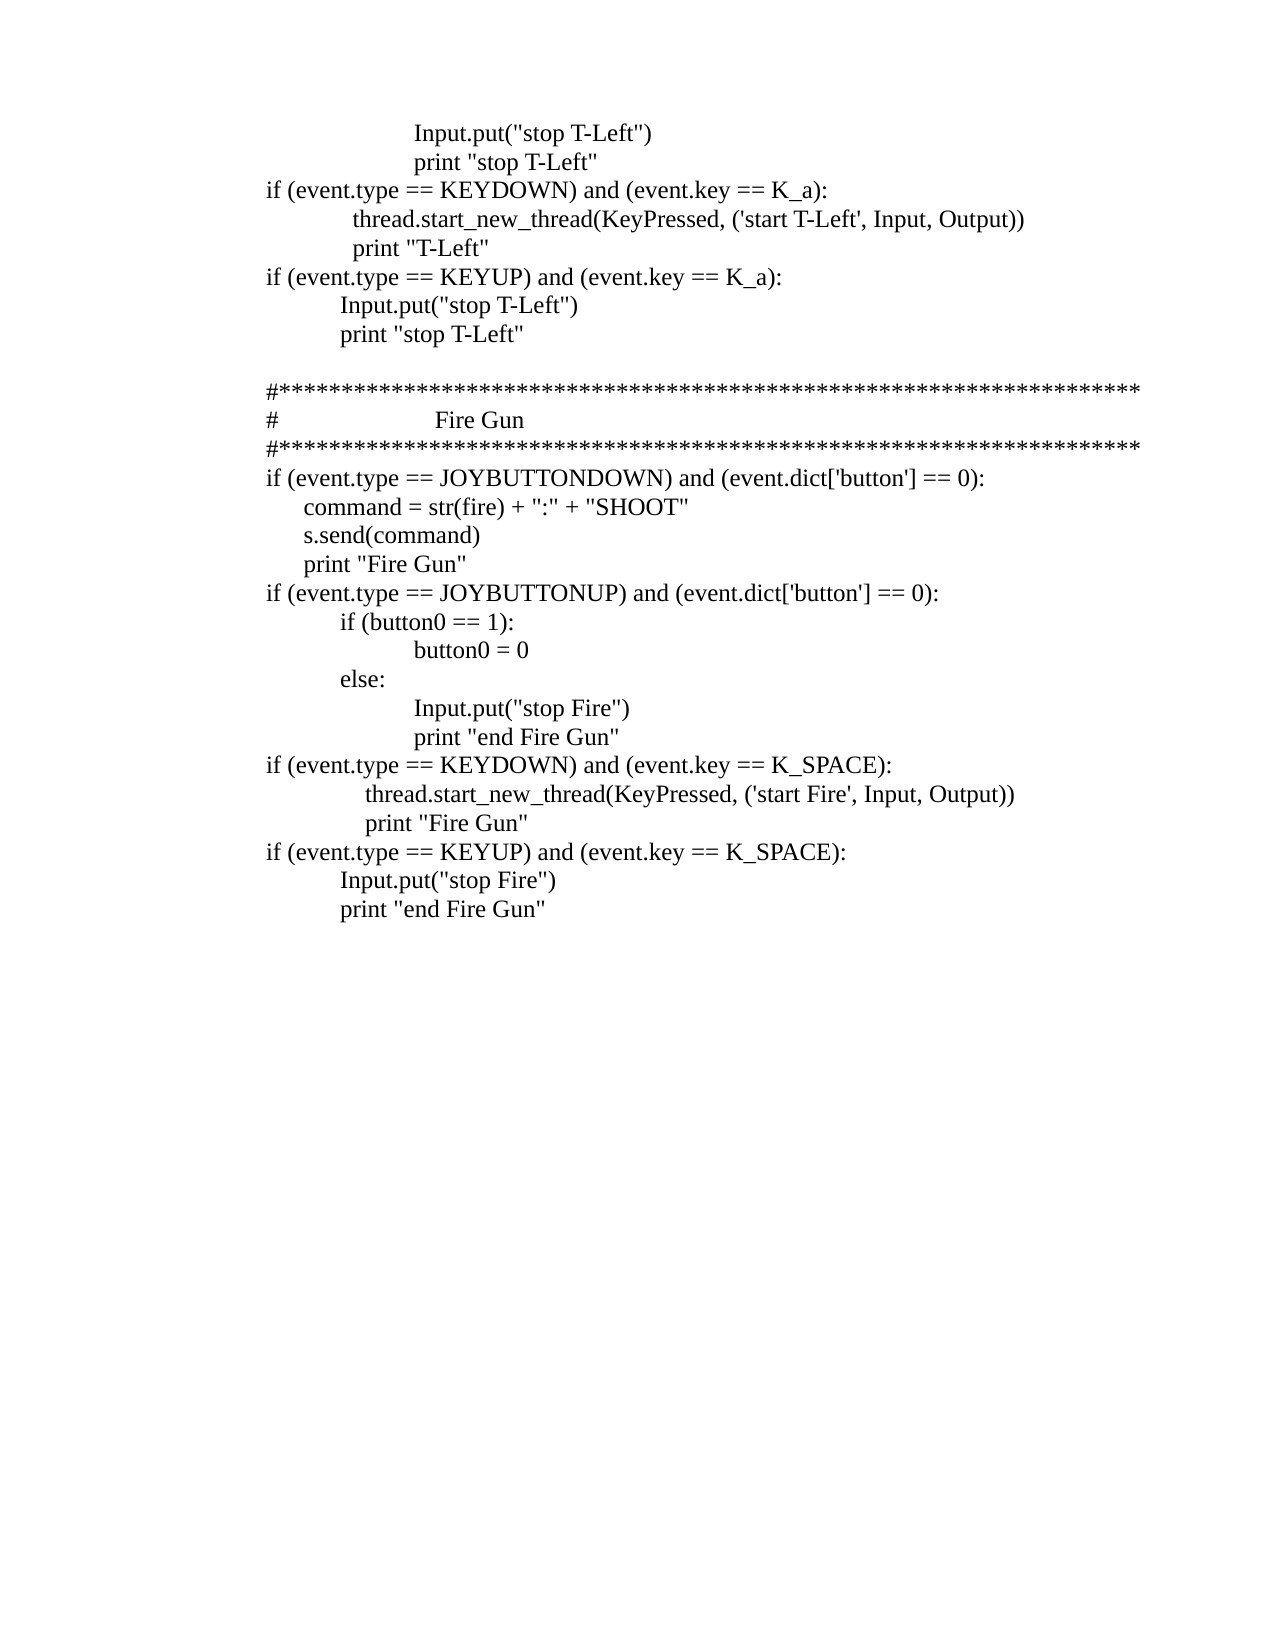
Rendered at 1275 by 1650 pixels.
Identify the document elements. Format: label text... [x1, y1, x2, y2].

text if (event.type == KEYDOWN) and (event.key == K_a): [118, 176, 1157, 204]
text if (event.type == KEYUP) and (event.key == K_SPACE): [118, 837, 1157, 866]
text Input.put("stop T-Left") [118, 291, 1157, 319]
text print "T-Left" [118, 233, 1157, 262]
text else: [118, 664, 1157, 693]
text Input.put("stop Fire") [118, 866, 1157, 894]
text command = str(fire) + ":" + "SHOOT" [118, 492, 1157, 521]
text print "stop T-Left" [118, 147, 1157, 176]
text print "stop T-Left" [118, 319, 1157, 348]
text print "end Fire Gun" [118, 722, 1157, 751]
text thread.start_new_thread(KeyPressed, ('start T-Left', Input, Output)) [118, 204, 1157, 233]
text #********************************************************************* [118, 434, 1157, 463]
text print "Fire Gun" [118, 808, 1157, 837]
text if (event.type == KEYUP) and (event.key == K_a): [118, 262, 1157, 291]
text thread.start_new_thread(KeyPressed, ('start Fire', Input, Output)) [118, 779, 1157, 808]
text print "Fire Gun" [118, 549, 1157, 578]
text if (button0 == 1): [118, 607, 1157, 636]
text # Fire Gun [118, 406, 1157, 434]
text button0 = 0 [118, 636, 1157, 664]
text print "end Fire Gun" [118, 894, 1157, 923]
text Input.put("stop T-Left") [118, 118, 1157, 147]
text if (event.type == JOYBUTTONDOWN) and (event.dict['button'] == 0): [118, 463, 1157, 492]
text if (event.type == JOYBUTTONUP) and (event.dict['button'] == 0): [118, 578, 1157, 607]
text #********************************************************************* [118, 377, 1157, 406]
text s.send(command) [118, 521, 1157, 549]
text Input.put("stop Fire") [118, 693, 1157, 722]
text if (event.type == KEYDOWN) and (event.key == K_SPACE): [118, 751, 1157, 779]
